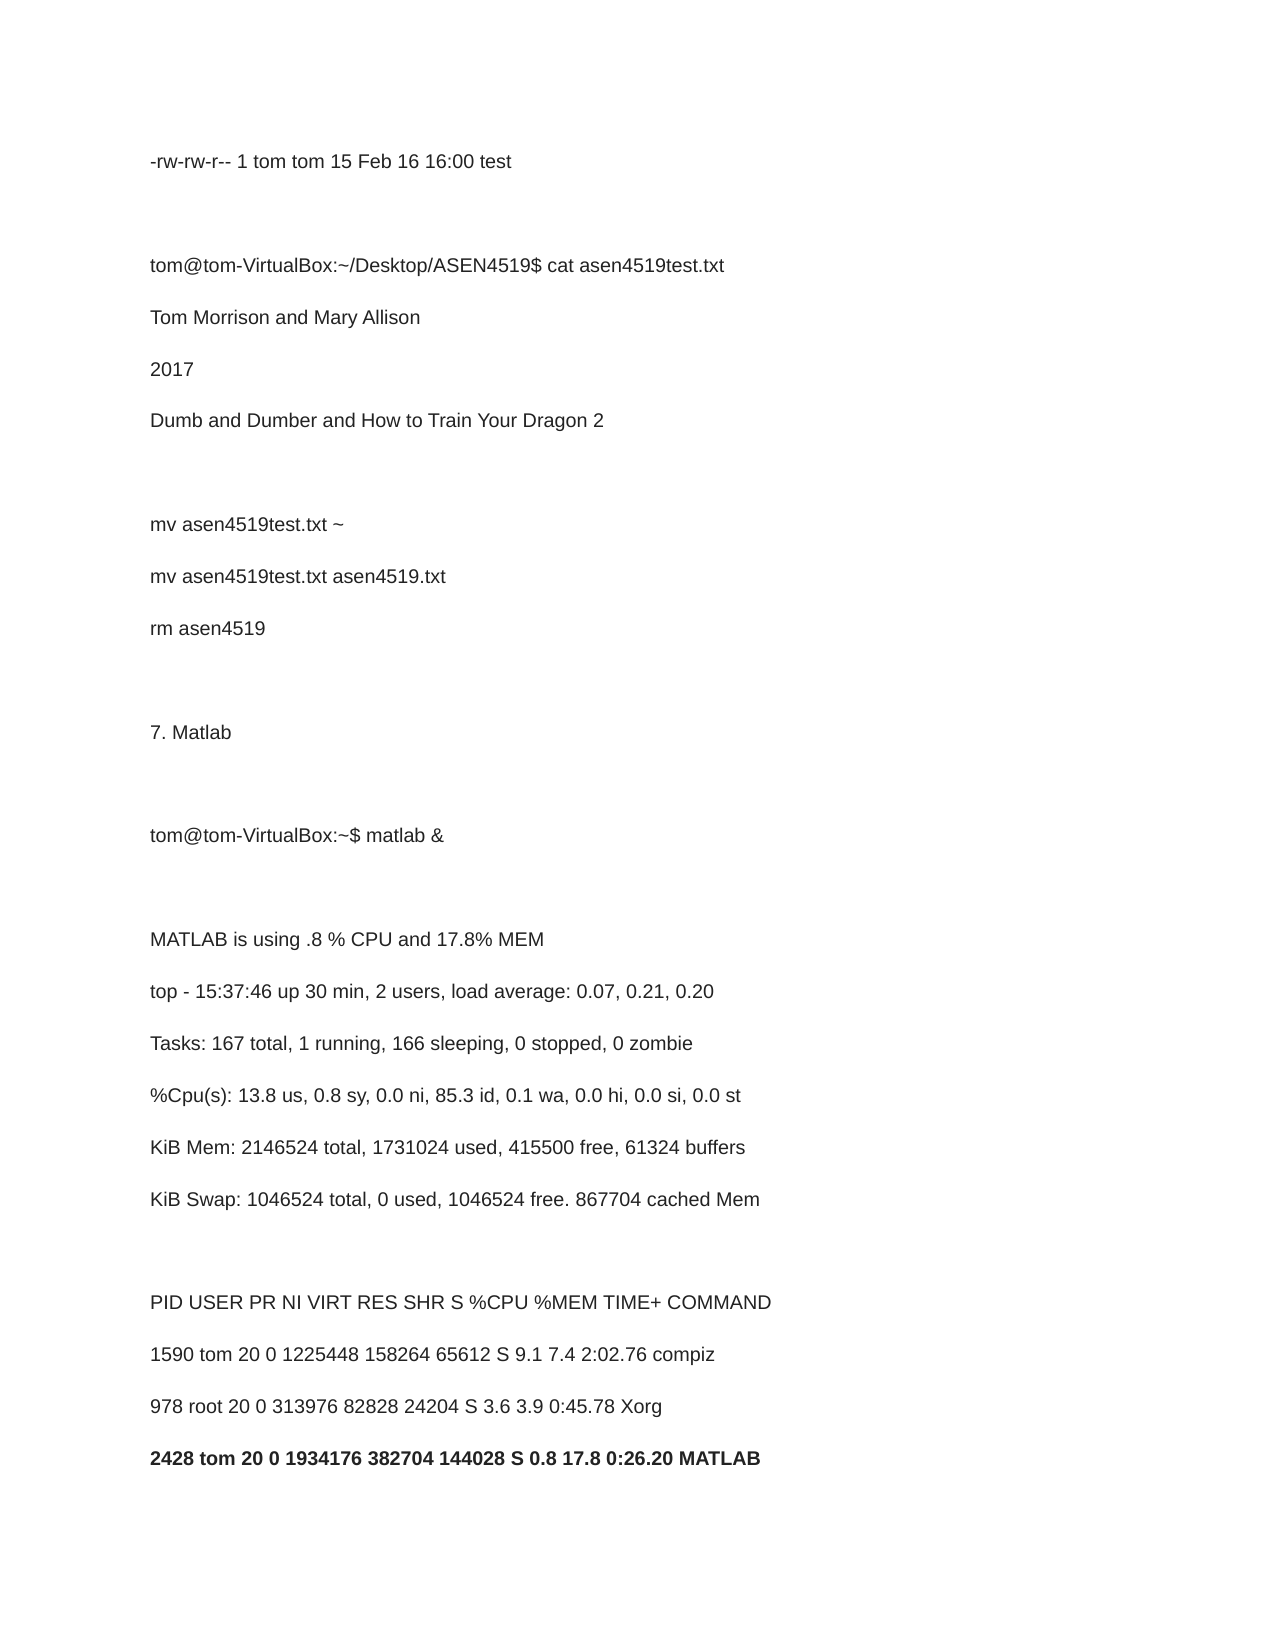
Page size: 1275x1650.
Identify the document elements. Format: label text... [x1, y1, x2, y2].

text KiB Swap: 1046524 total, 0 used, 1046524 free. 867704 cached Mem [150, 1187, 1125, 1210]
text top - 15:37:46 up 30 min, 2 users, load average: 0.07, 0.21, 0.20 [150, 980, 1125, 1003]
text 2428 tom 20 0 1934176 382704 144028 S 0.8 17.8 0:26.20 MATLAB [150, 1447, 1125, 1469]
text -rw-rw-r-- 1 tom tom 15 Feb 16 16:00 test [150, 150, 1125, 173]
text KiB Mem: 2146524 total, 1731024 used, 415500 free, 61324 buffers [150, 1136, 1125, 1158]
text rm asen4519 [150, 617, 1125, 639]
text 978 root 20 0 313976 82828 24204 S 3.6 3.9 0:45.78 Xorg [150, 1395, 1125, 1418]
text %Cpu(s): 13.8 us, 0.8 sy, 0.0 ni, 85.3 id, 0.1 wa, 0.0 hi, 0.0 si, 0.0 st [150, 1084, 1125, 1106]
text tom@tom-VirtualBox:~/Desktop/ASEN4519$ cat asen4519test.txt [150, 254, 1125, 276]
text MATLAB is using .8 % CPU and 17.8% MEM [150, 928, 1125, 951]
text Tom Morrison and Mary Allison [150, 306, 1125, 328]
text 1590 tom 20 0 1225448 158264 65612 S 9.1 7.4 2:02.76 compiz [150, 1343, 1125, 1366]
text PID USER PR NI VIRT RES SHR S %CPU %MEM TIME+ COMMAND [150, 1291, 1125, 1314]
text tom@tom-VirtualBox:~$ matlab & [150, 824, 1125, 847]
text mv asen4519test.txt asen4519.txt [150, 565, 1125, 588]
text Dumb and Dumber and How to Train Your Dragon 2 [150, 409, 1125, 432]
text mv asen4519test.txt ~ [150, 513, 1125, 536]
text 2017 [150, 357, 1125, 380]
text 7. Matlab [150, 721, 1125, 743]
text Tasks: 167 total, 1 running, 166 sleeping, 0 stopped, 0 zombie [150, 1032, 1125, 1054]
